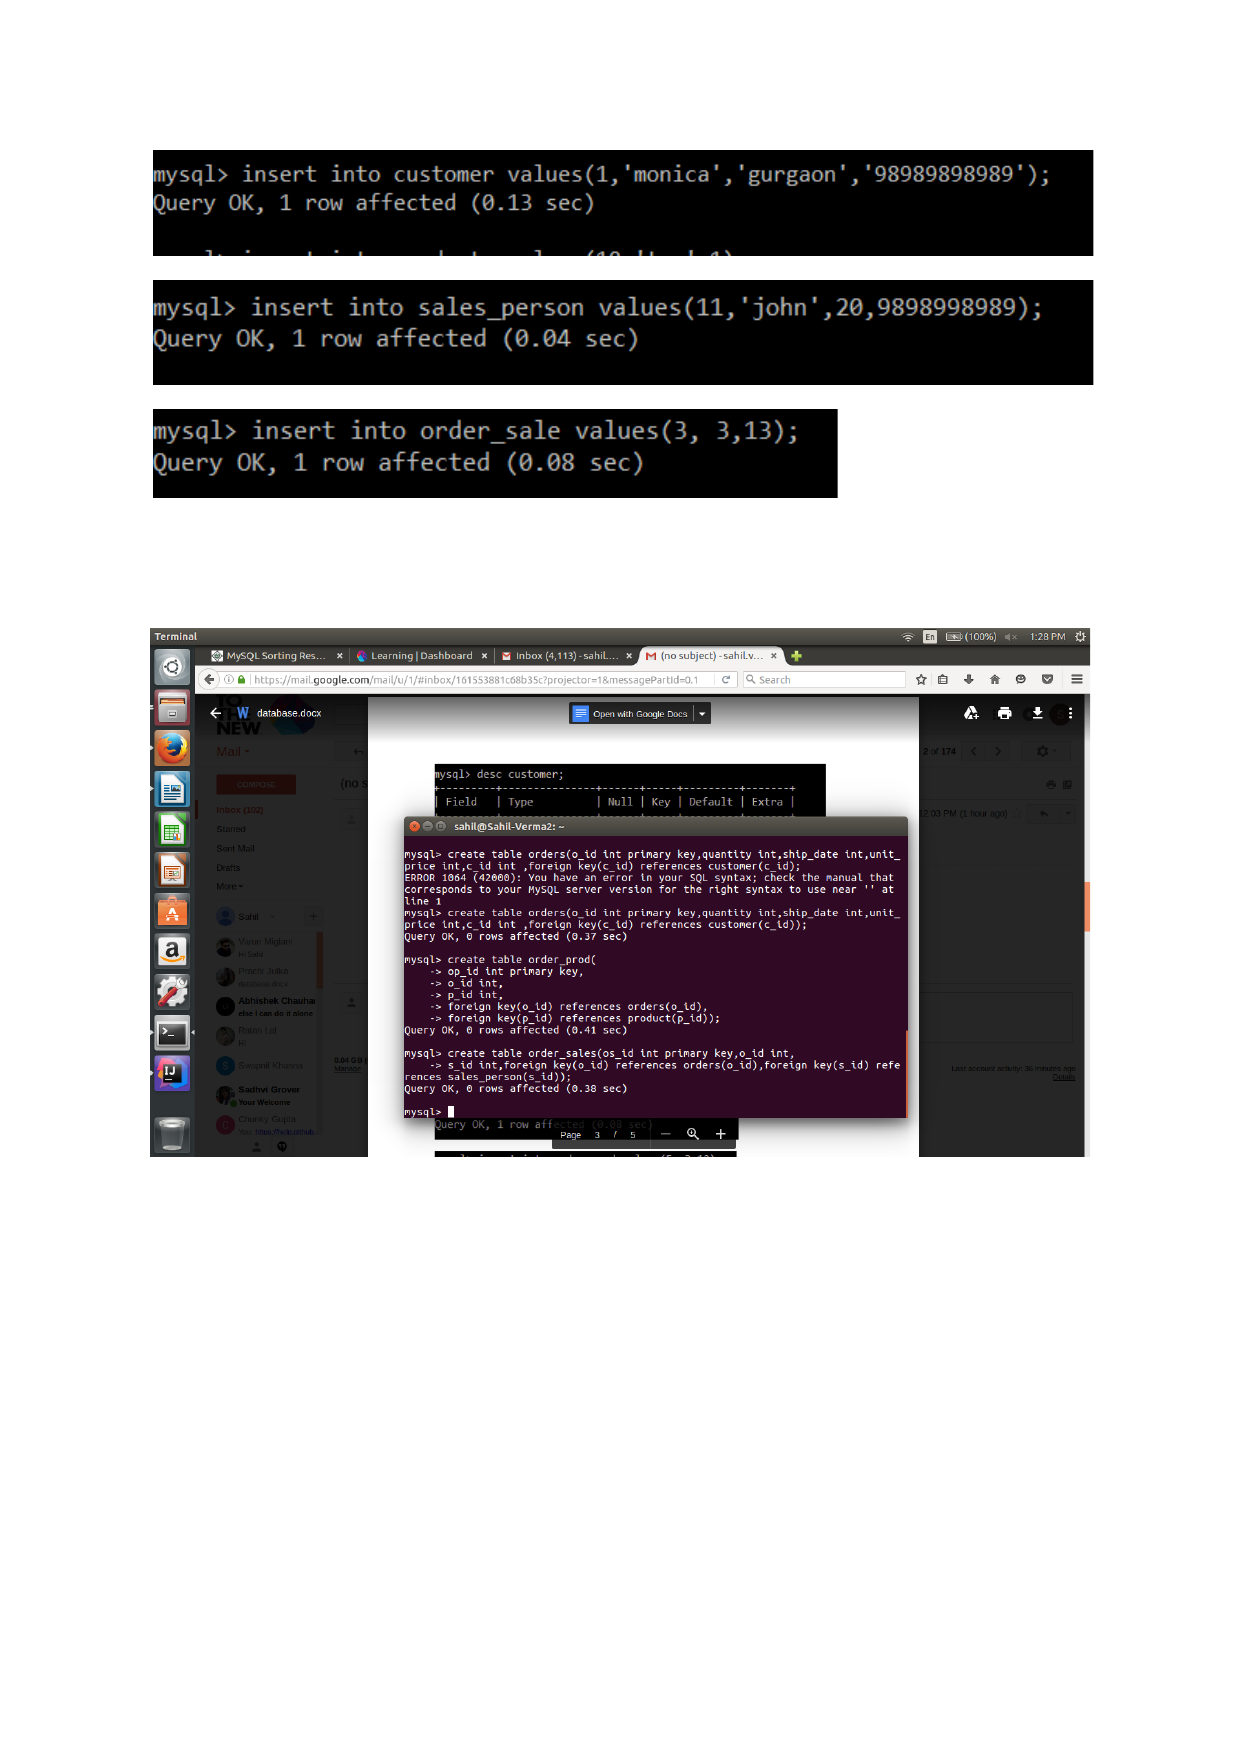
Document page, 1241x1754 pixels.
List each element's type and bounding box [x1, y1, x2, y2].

picture [153, 150, 1094, 256]
picture [150, 628, 1091, 1157]
picture [153, 280, 1094, 385]
picture [153, 409, 838, 498]
